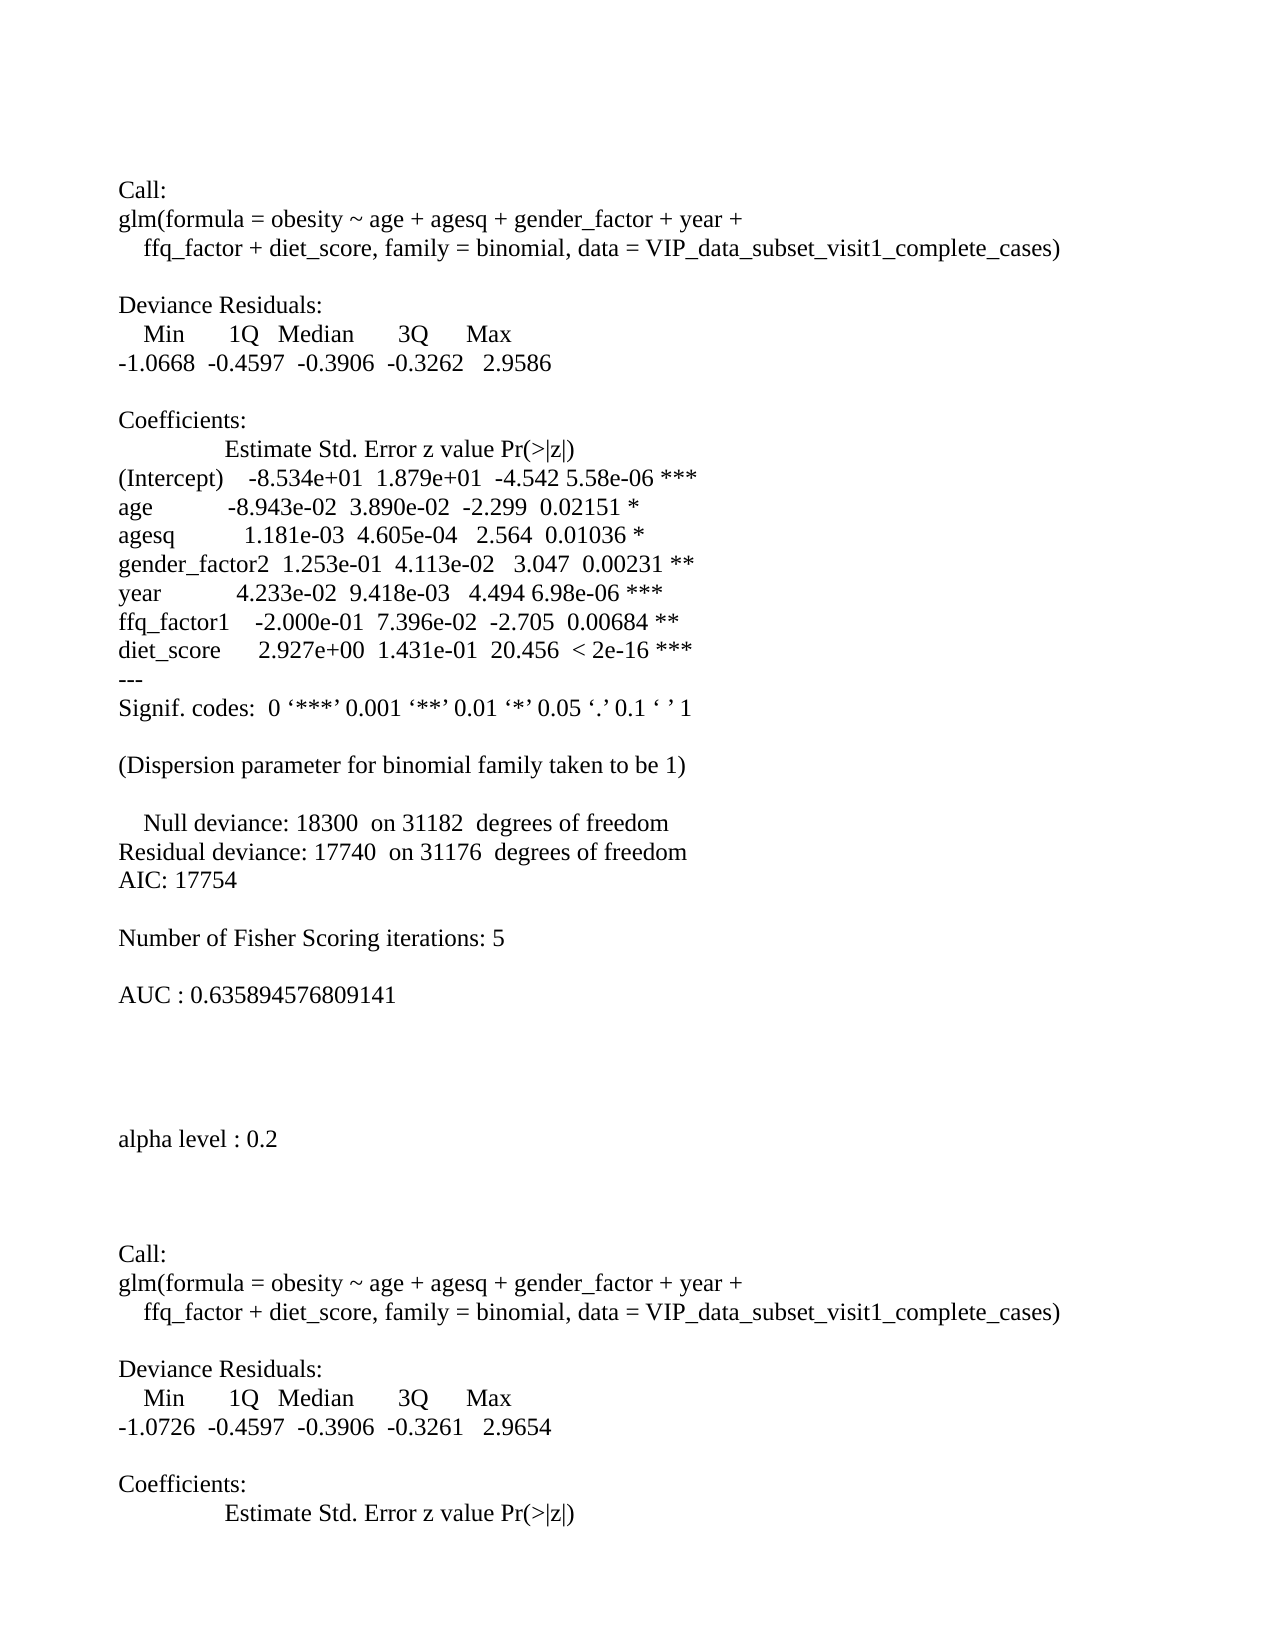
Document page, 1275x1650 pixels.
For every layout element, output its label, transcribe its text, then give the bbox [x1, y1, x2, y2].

text glm(formula = obesity ~ age + agesq + gender_factor + year + [118, 204, 1157, 233]
text Signif. codes: 0 ‘***’ 0.001 ‘**’ 0.01 ‘*’ 0.05 ‘.’ 0.1 ‘ ’ 1 [118, 693, 1157, 722]
text AIC: 17754 [118, 866, 1157, 894]
text Deviance Residuals: [118, 291, 1157, 319]
text ffq_factor1 -2.000e-01 7.396e-02 -2.705 0.00684 ** [118, 607, 1157, 636]
text gender_factor2 1.253e-01 4.113e-02 3.047 0.00231 ** [118, 549, 1157, 578]
text glm(formula = obesity ~ age + agesq + gender_factor + year + [118, 1268, 1157, 1297]
text agesq 1.181e-03 4.605e-04 2.564 0.01036 * [118, 521, 1157, 549]
text age -8.943e-02 3.890e-02 -2.299 0.02151 * [118, 492, 1157, 521]
text ffq_factor + diet_score, family = binomial, data = VIP_data_subset_visit1_complete_cases) [118, 233, 1157, 262]
text AUC : 0.635894576809141 [118, 981, 1157, 1009]
text Estimate Std. Error z value Pr(>|z|) [118, 434, 1157, 463]
text (Intercept) -8.534e+01 1.879e+01 -4.542 5.58e-06 *** [118, 463, 1157, 492]
text Call: [118, 176, 1157, 204]
text year 4.233e-02 9.418e-03 4.494 6.98e-06 *** [118, 578, 1157, 607]
text Coefficients: [118, 1469, 1157, 1498]
text Estimate Std. Error z value Pr(>|z|) [118, 1498, 1157, 1527]
text ffq_factor + diet_score, family = binomial, data = VIP_data_subset_visit1_complete_cases) [118, 1297, 1157, 1326]
text Min 1Q Median 3Q Max [118, 319, 1157, 348]
text Call: [118, 1239, 1157, 1268]
text --- [118, 664, 1157, 693]
text Null deviance: 18300 on 31182 degrees of freedom [118, 808, 1157, 837]
text Coefficients: [118, 406, 1157, 434]
text Deviance Residuals: [118, 1354, 1157, 1383]
text alpha level : 0.2 [118, 1124, 1157, 1153]
text diet_score 2.927e+00 1.431e-01 20.456 < 2e-16 *** [118, 636, 1157, 664]
text -1.0726 -0.4597 -0.3906 -0.3261 2.9654 [118, 1412, 1157, 1441]
text Min 1Q Median 3Q Max [118, 1383, 1157, 1412]
text Residual deviance: 17740 on 31176 degrees of freedom [118, 837, 1157, 866]
text -1.0668 -0.4597 -0.3906 -0.3262 2.9586 [118, 348, 1157, 377]
text Number of Fisher Scoring iterations: 5 [118, 923, 1157, 952]
text (Dispersion parameter for binomial family taken to be 1) [118, 751, 1157, 779]
